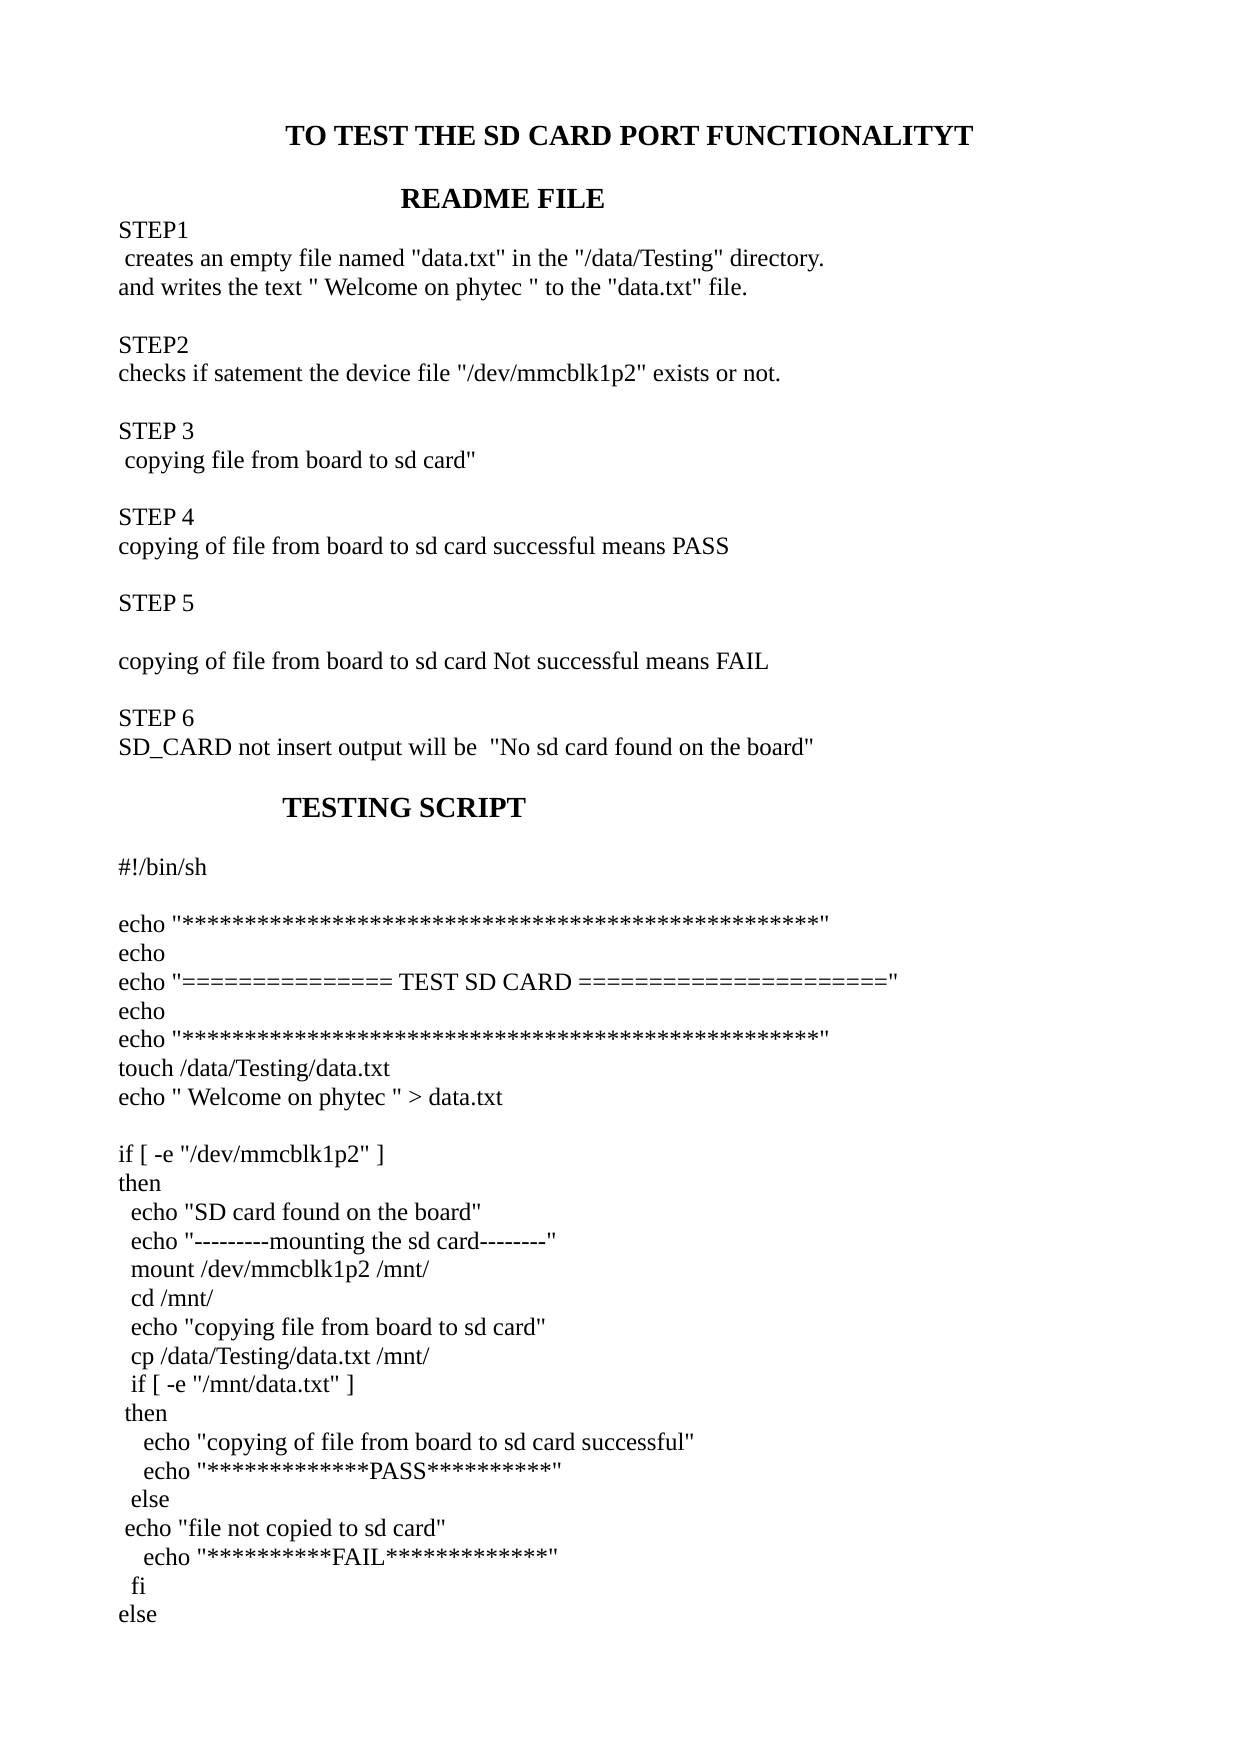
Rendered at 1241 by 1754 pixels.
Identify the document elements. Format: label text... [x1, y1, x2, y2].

text STEP2 [118, 330, 1122, 358]
text cp /data/Testing/data.txt /mnt/ [118, 1341, 1122, 1369]
text echo "=============== TEST SD CARD ======================" [118, 967, 1122, 996]
text echo "---------mounting the sd card--------" [118, 1226, 1122, 1254]
text checks if satement the device file "/dev/mmcblk1p2" exists or not. [118, 358, 1122, 387]
text echo [118, 996, 1122, 1024]
text echo [118, 938, 1122, 967]
text STEP 5 [118, 588, 1122, 617]
text cd /mnt/ [118, 1283, 1122, 1312]
text if [ -e "/dev/mmcblk1p2" ] [118, 1139, 1122, 1168]
text echo "copying file from board to sd card" [118, 1312, 1122, 1341]
text echo "***************************************************" [118, 1024, 1122, 1053]
text and writes the text " Welcome on phytec " to the "data.txt" file. [118, 272, 1122, 301]
text echo "SD card found on the board" [118, 1197, 1122, 1226]
text echo "file not copied to sd card" [118, 1513, 1122, 1542]
text creates an empty file named "data.txt" in the "/data/Testing" directory. [118, 243, 1122, 272]
text mount /dev/mmcblk1p2 /mnt/ [118, 1254, 1122, 1283]
text STEP 4 [118, 502, 1122, 531]
text touch /data/Testing/data.txt [118, 1053, 1122, 1082]
text fi [118, 1571, 1122, 1599]
text #!/bin/sh [118, 852, 1122, 881]
text copying of file from board to sd card successful means PASS [118, 531, 1122, 560]
text STEP 3 [118, 416, 1122, 445]
text echo "copying of file from board to sd card successful" [118, 1427, 1122, 1456]
text echo "*************PASS**********" [118, 1456, 1122, 1484]
text TESTING SCRIPT [118, 790, 1122, 823]
text echo "***************************************************" [118, 909, 1122, 938]
text echo " Welcome on phytec " > data.txt [118, 1082, 1122, 1111]
text echo "**********FAIL*************" [118, 1542, 1122, 1571]
text STEP1 [118, 215, 1122, 243]
text if [ -e "/mnt/data.txt" ] [118, 1369, 1122, 1398]
text else [118, 1484, 1122, 1513]
text SD_CARD not insert output will be "No sd card found on the board" [118, 732, 1122, 761]
text copying file from board to sd card" [118, 445, 1122, 473]
text STEP 6 [118, 703, 1122, 732]
text else [118, 1599, 1122, 1628]
text then [118, 1398, 1122, 1427]
text then [118, 1168, 1122, 1197]
text copying of file from board to sd card Not successful means FAIL [118, 646, 1122, 675]
text README FILE [118, 181, 1122, 215]
